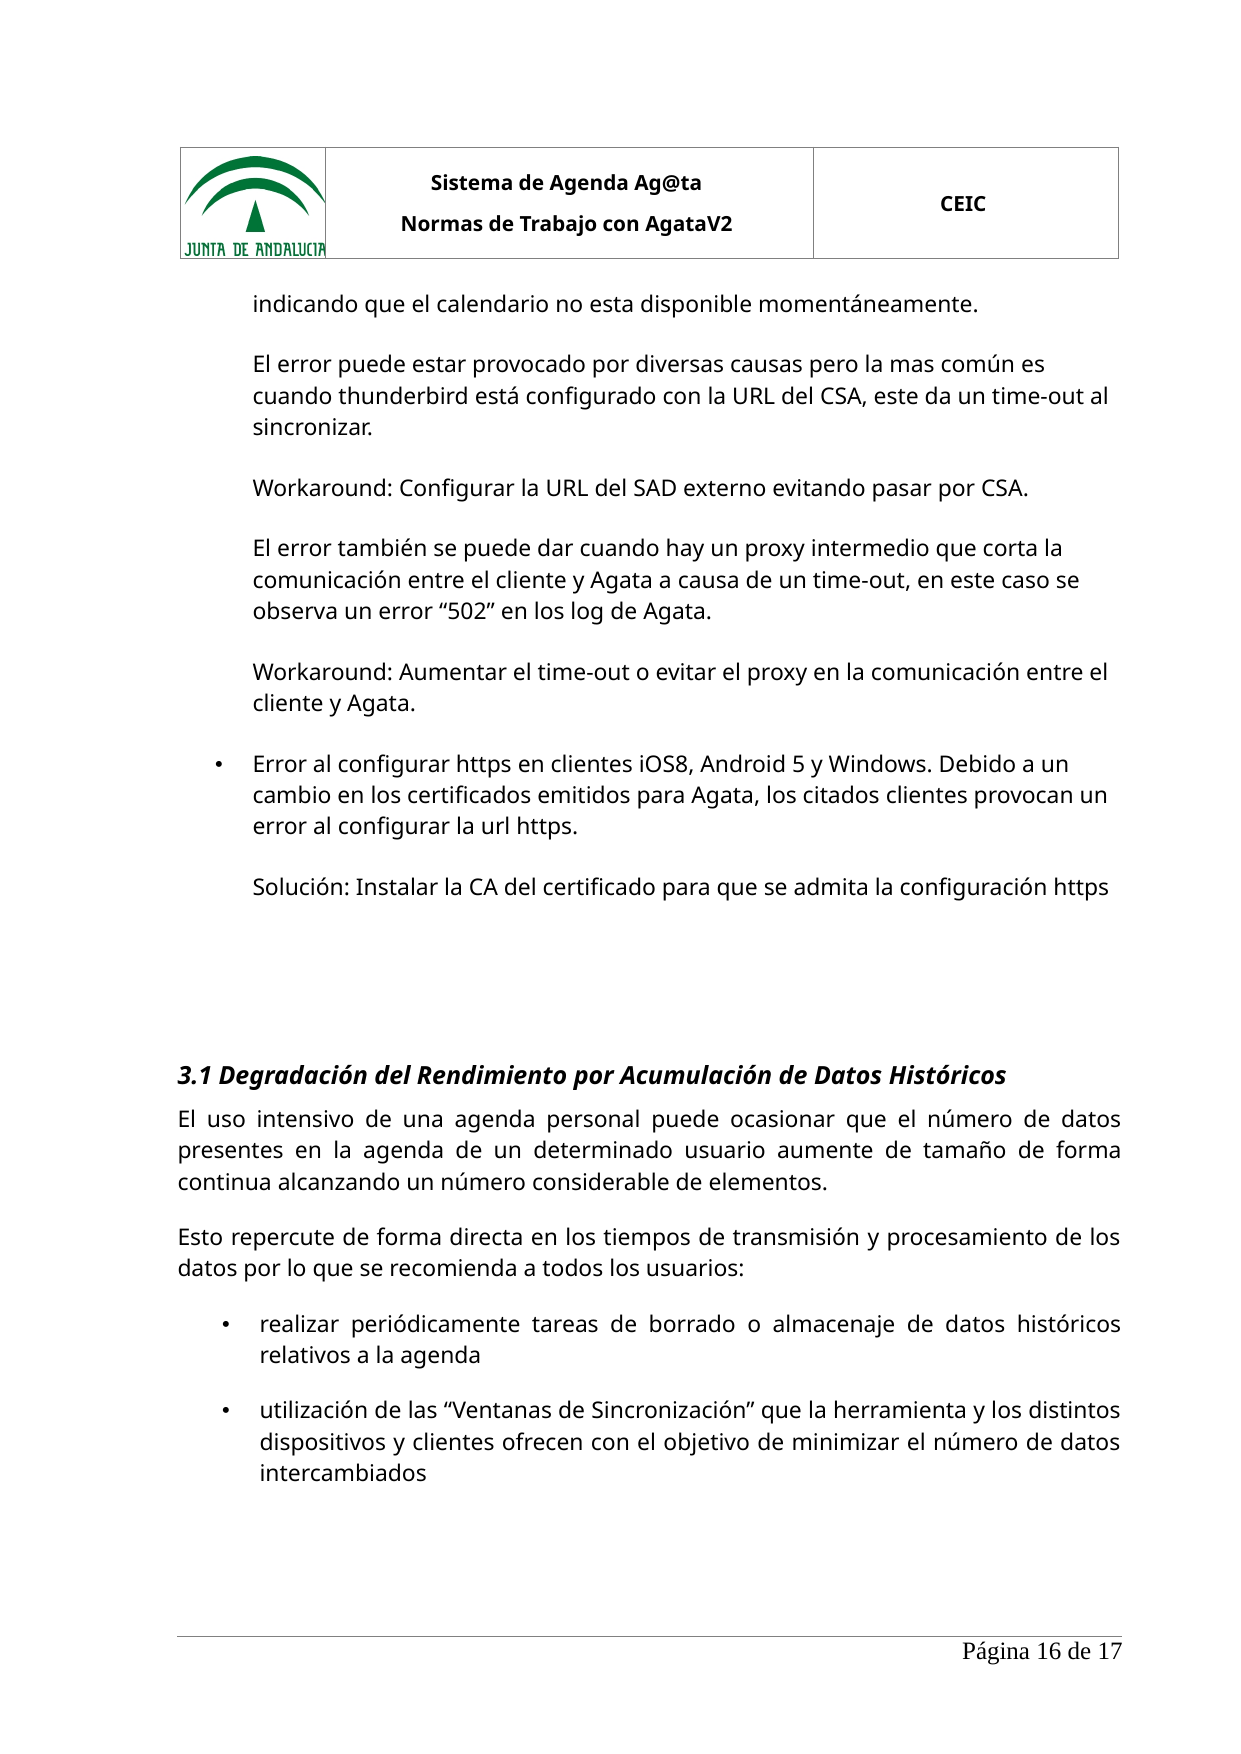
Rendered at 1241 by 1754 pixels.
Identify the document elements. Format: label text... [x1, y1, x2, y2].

list El error también se puede dar cuando hay un proxy intermedio que corta la comunicación entre el cliente y Agata a causa de un time-out, en este caso se observa un error “502” en los log de Agata. [215, 532, 1122, 626]
list indicando que el calendario no esta disponible momentáneamente. [215, 288, 1122, 319]
list Workaround: Configurar la URL del SAD externo evitando pasar por CSA. [215, 472, 1122, 503]
list realizar periódicamente tareas de borrado o almacenaje de datos históricos relativos a la agenda [222, 1308, 1122, 1370]
list Workaround: Aumentar el time-out o evitar el proxy en la comunicación entre el cliente y Agata. [215, 656, 1122, 718]
text Esto repercute de forma directa en los tiempos de transmisión y procesamiento de los datos por lo que se recomienda a todos los usuarios: [177, 1221, 1122, 1283]
list El error puede estar provocado por diversas causas pero la mas común es cuando thunderbird está configurado con la URL del CSA, este da un time-out al sincronizar. [215, 348, 1122, 442]
list utilización de las “Ventanas de Sincronización” que la herramienta y los distintos dispositivos y clientes ofrecen con el objetivo de minimizar el número de datos intercambiados [222, 1394, 1122, 1488]
text El uso intensivo de una agenda personal puede ocasionar que el número de datos presentes en la agenda de un determinado usuario aumente de tamaño de forma continua alcanzando un número considerable de elementos. [177, 1103, 1122, 1197]
list Error al configurar https en clientes iOS8, Android 5 y Windows. Debido a un cambio en los certificados emitidos para Agata, los citados clientes provocan un error al configurar la url https. [215, 748, 1122, 841]
list Solución: Instalar la CA del certificado para que se admita la configuración https [215, 871, 1122, 902]
subtitle Degradación del Rendimiento por Acumulación de Datos Históricos [177, 1057, 1122, 1091]
picture [184, 156, 325, 256]
